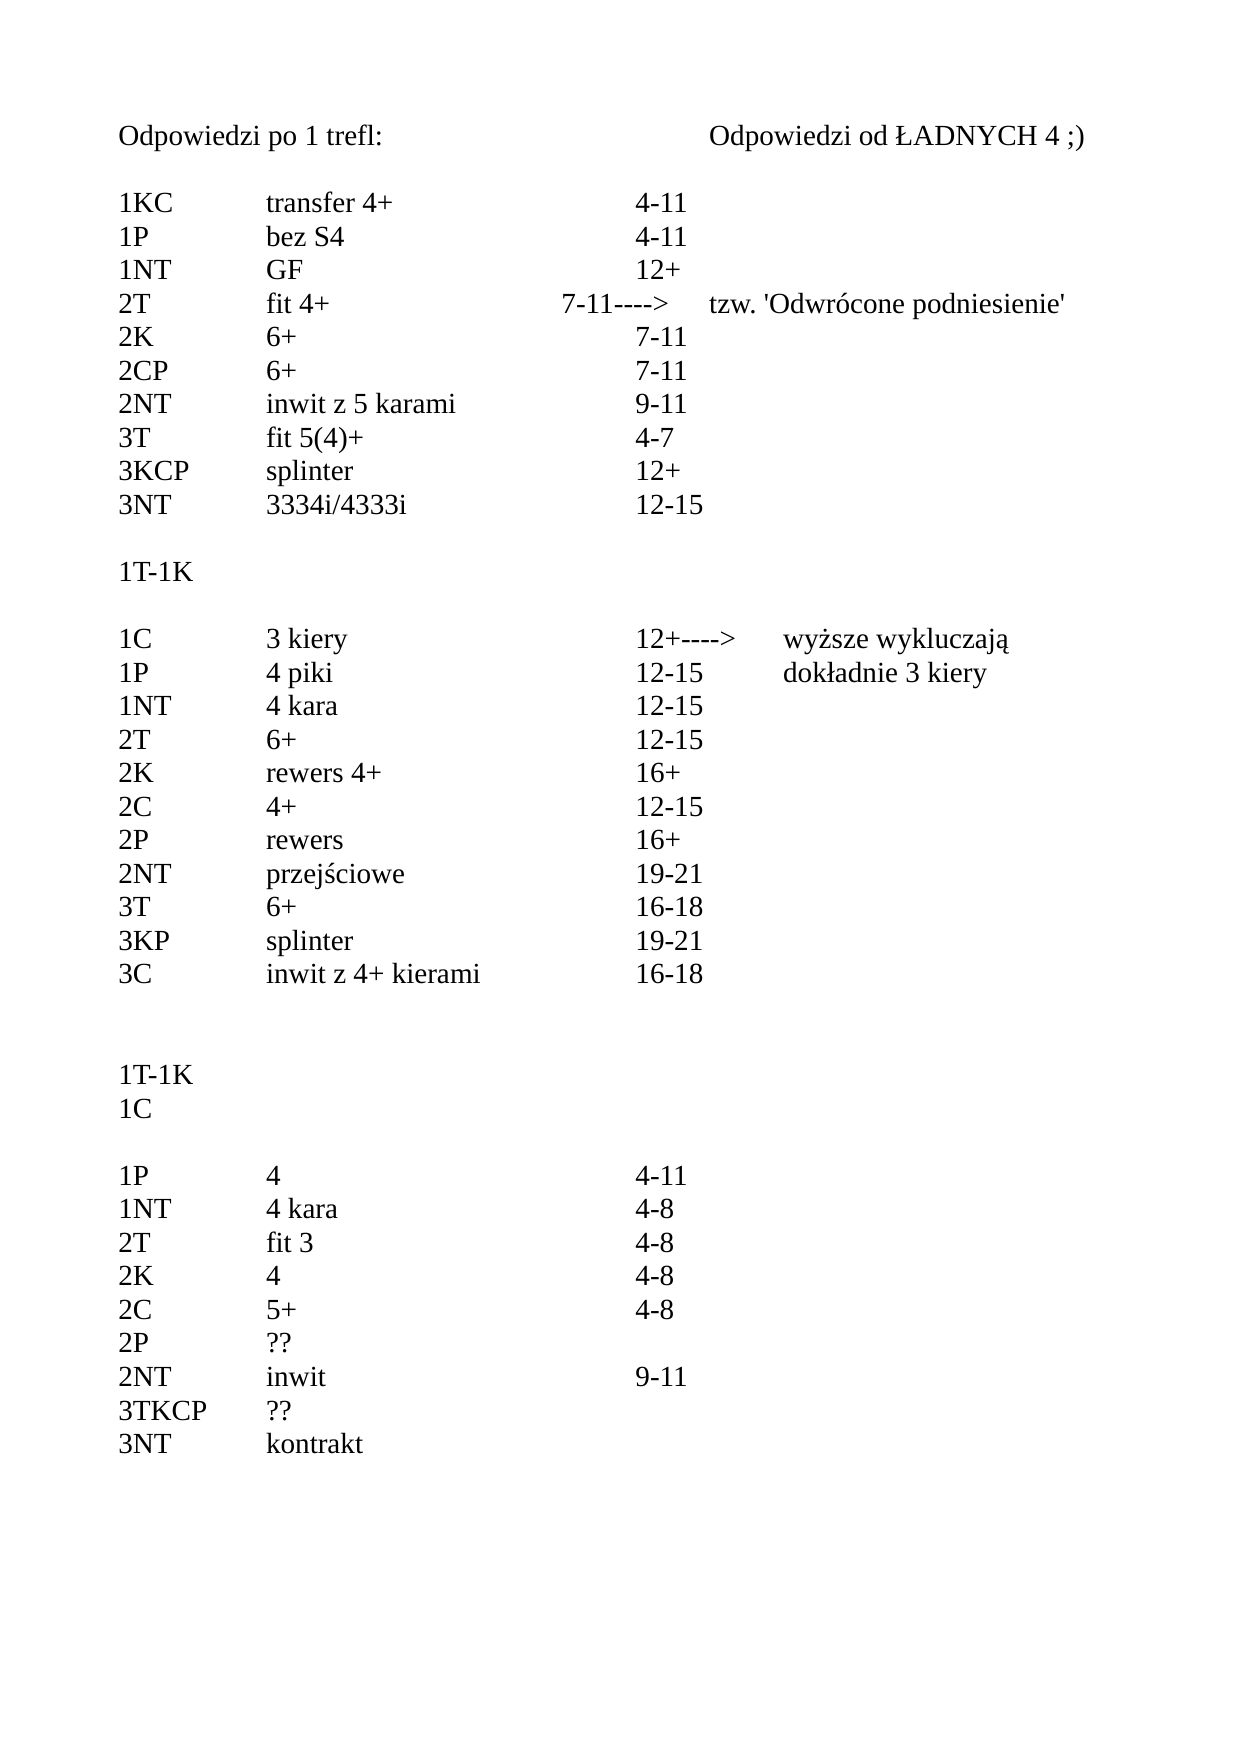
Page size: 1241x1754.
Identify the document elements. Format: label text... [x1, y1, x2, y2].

text 2NT inwit z 5 karami 9-11 [118, 386, 1122, 420]
text 3KP splinter 19-21 [118, 923, 1122, 957]
text 2K rewers 4+ 16+ [118, 755, 1122, 789]
text 2C 4+ 12-15 [118, 789, 1122, 822]
text 1C [118, 1091, 1122, 1124]
text 2P rewers 16+ [118, 822, 1122, 856]
text 3C inwit z 4+ kierami 16-18 [118, 957, 1122, 990]
text 1P 4 piki 12-15 dokładnie 3 kiery [118, 655, 1122, 688]
text 2CP 6+ 7-11 [118, 353, 1122, 386]
text 2K 6+ 7-11 [118, 319, 1122, 353]
text 3T 6+ 16-18 [118, 889, 1122, 923]
text 2C 5+ 4-8 [118, 1292, 1122, 1326]
text 3KCP splinter 12+ [118, 453, 1122, 487]
text 3T fit 5(4)+ 4-7 [118, 420, 1122, 453]
text 2T fit 3 4-8 [118, 1225, 1122, 1258]
text 2NT przejściowe 19-21 [118, 856, 1122, 889]
text 1T-1K [118, 554, 1122, 588]
text 2NT inwit 9-11 [118, 1359, 1122, 1393]
text 2T 6+ 12-15 [118, 722, 1122, 755]
text 1NT GF 12+ [118, 252, 1122, 286]
text 2K 4 4-8 [118, 1258, 1122, 1292]
text Odpowiedzi po 1 trefl: Odpowiedzi od ŁADNYCH 4 ;) [118, 118, 1122, 152]
text 1KC transfer 4+ 4-11 [118, 185, 1122, 219]
text 3NT kontrakt [118, 1426, 1122, 1460]
text 3TKCP ?? [118, 1393, 1122, 1426]
text 2T fit 4+ 7-11----> tzw. 'Odwrócone podniesienie' [118, 286, 1122, 319]
text 1P 4 4-11 [118, 1158, 1122, 1191]
text 3NT 3334i/4333i 12-15 [118, 487, 1122, 521]
text 1T-1K [118, 1057, 1122, 1091]
text 2P ?? [118, 1326, 1122, 1359]
text 1NT 4 kara 4-8 [118, 1191, 1122, 1225]
text 1P bez S4 4-11 [118, 219, 1122, 252]
text 1C 3 kiery 12+----> wyższe wykluczają [118, 621, 1122, 655]
text 1NT 4 kara 12-15 [118, 688, 1122, 722]
